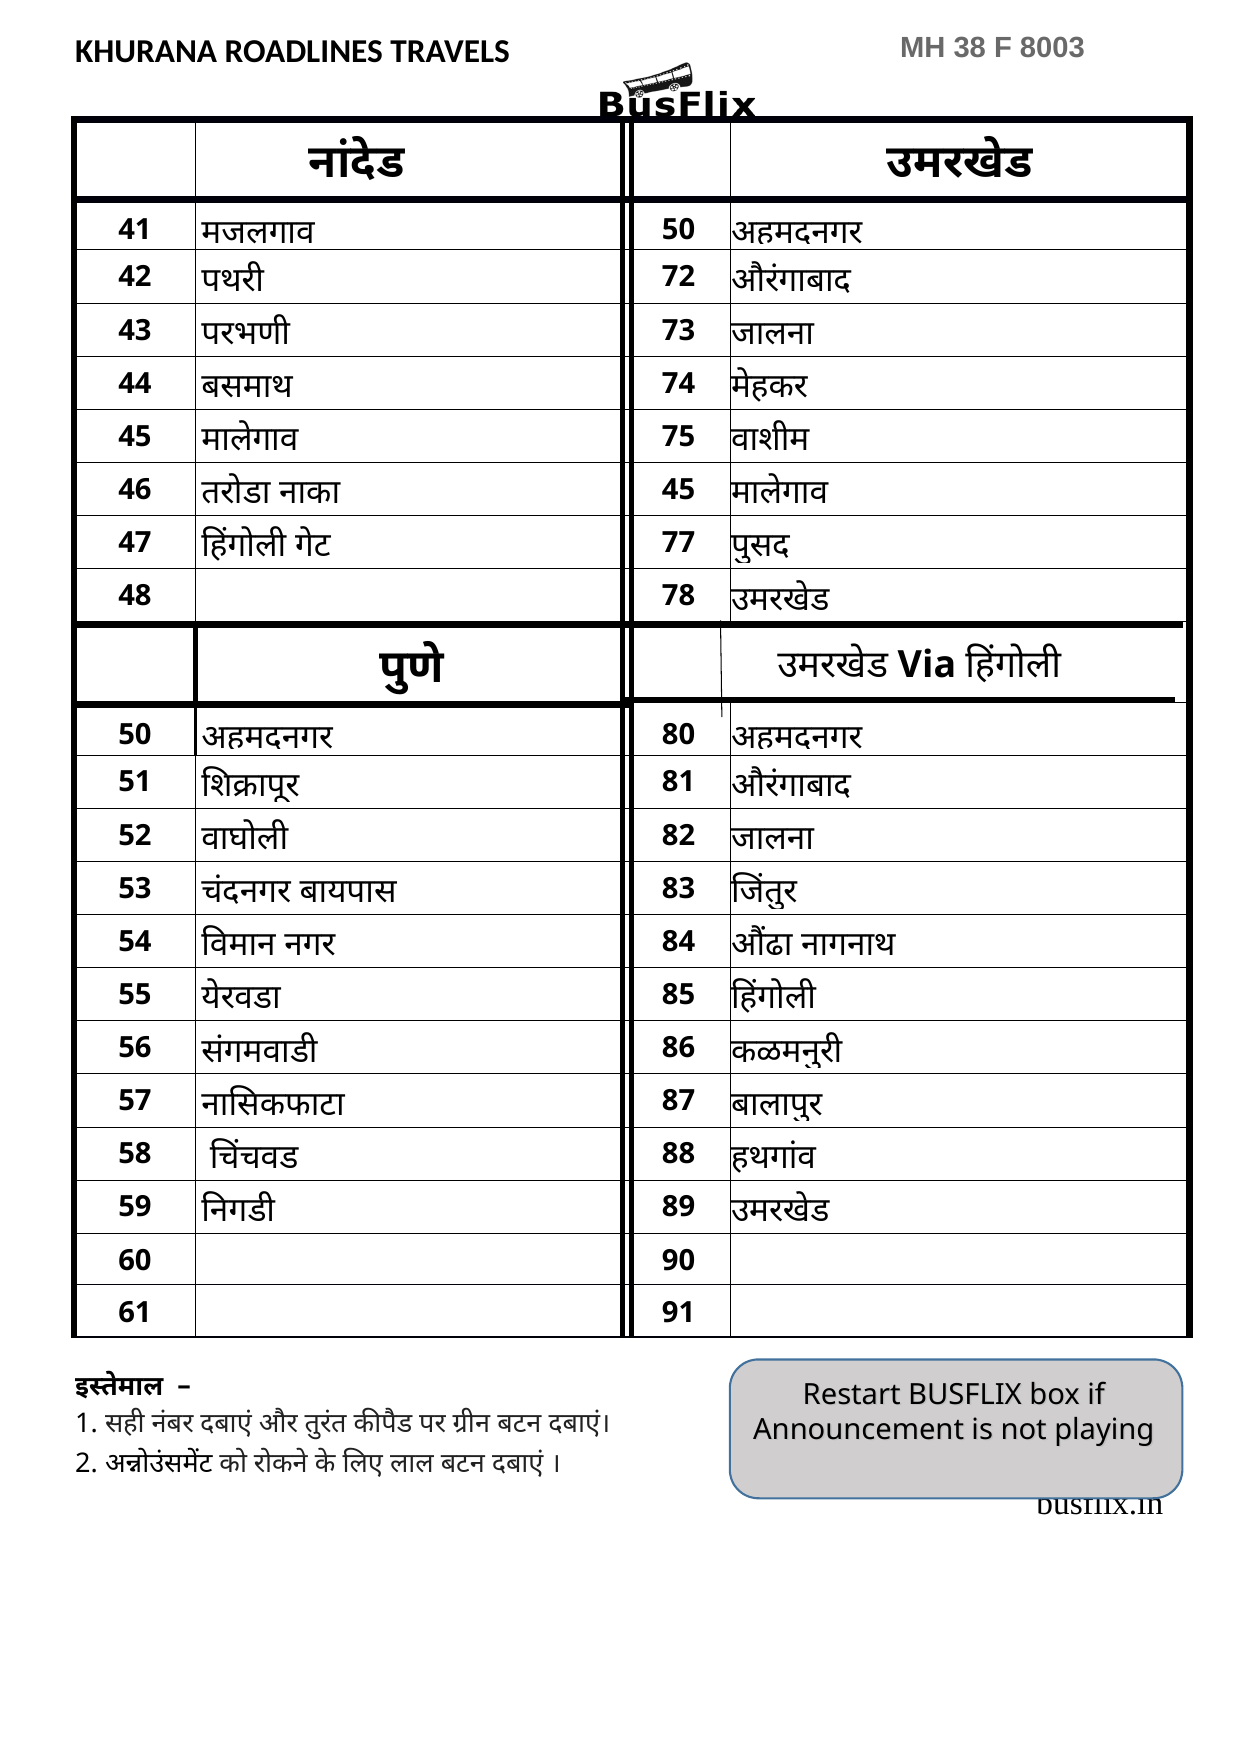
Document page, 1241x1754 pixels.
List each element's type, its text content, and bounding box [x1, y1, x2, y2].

table_cell 45 [634, 463, 730, 515]
table_cell शिक्रापूर [196, 756, 620, 808]
table_cell 51 [77, 756, 195, 808]
table_cell [77, 628, 193, 701]
table_cell [196, 1234, 620, 1284]
table_cell नासिकफाटा [196, 1074, 620, 1126]
table_cell परभणी [196, 304, 620, 356]
table_cell 56 [77, 1021, 195, 1073]
table_cell 60 [77, 1234, 195, 1284]
table_cell [634, 628, 721, 697]
table_cell 53 [77, 862, 195, 914]
table_cell 42 [77, 250, 195, 302]
table_cell 54 [77, 915, 195, 967]
table_cell 58 [77, 1128, 195, 1179]
table_cell [196, 1285, 620, 1336]
table_cell 91 [634, 1285, 730, 1336]
table_cell बालापुर [731, 1074, 1186, 1126]
table_cell [731, 1234, 1186, 1284]
table_cell येरवडा [196, 968, 620, 1020]
table_cell 90 [634, 1234, 730, 1284]
text busflix.in [75, 1483, 1165, 1521]
table_cell पथरी [196, 250, 620, 302]
table_cell 75 [634, 410, 730, 462]
table_cell मेहकर [731, 357, 1186, 409]
table_cell 41 [77, 203, 195, 249]
text 1. सही नंबर दबाएं और तुरंत कीपैड पर ग्रीन बटन दबाएं। [75, 1403, 728, 1443]
table_cell 82 [634, 809, 730, 861]
table_cell 83 [634, 862, 730, 914]
table_cell 87 [634, 1074, 730, 1126]
table_cell 61 [77, 1285, 195, 1336]
table_header नांदेड [196, 123, 620, 196]
table_cell 81 [634, 756, 730, 808]
table_cell 52 [77, 809, 195, 861]
table_cell अहमदनगर [731, 703, 1186, 754]
table_cell संगमवाडी [196, 1021, 620, 1073]
table_cell उमरखेड Via हिंगोली [722, 622, 1186, 701]
table_cell जिंतुर [731, 862, 1186, 914]
table_cell 55 [77, 968, 195, 1020]
table_cell 46 [77, 463, 195, 515]
table_cell औंढा नागनाथ [731, 915, 1186, 967]
table_cell 77 [634, 516, 730, 568]
table_cell वाशीम [731, 410, 1186, 462]
table_cell विमान नगर [196, 915, 620, 967]
table_cell तरोडा नाका [196, 463, 620, 515]
table_cell पुसद [731, 516, 1186, 568]
table_cell 80 [634, 703, 730, 754]
table_cell 50 [77, 708, 194, 754]
table_cell 74 [634, 357, 730, 409]
table_cell 88 [634, 1128, 730, 1179]
table_cell वाघोली [196, 809, 620, 861]
table_cell [731, 1285, 1186, 1336]
table_cell जालना [731, 304, 1186, 356]
table_cell जालना [731, 809, 1186, 861]
table_cell औरंगाबाद [731, 756, 1186, 808]
table_cell मालेगाव [731, 463, 1186, 515]
table_cell मजलगाव [196, 203, 620, 249]
table_cell हिंगोली गेट [196, 516, 620, 568]
table_cell चिंचवड [196, 1128, 620, 1179]
table_header [634, 123, 730, 196]
table_cell 44 [77, 357, 195, 409]
table_cell औरंगाबाद [731, 250, 1186, 302]
table_cell 78 [634, 569, 730, 621]
text इस्तेमाल – [75, 1366, 737, 1403]
table_cell 43 [77, 304, 195, 356]
table_cell 47 [77, 516, 195, 568]
table_cell हिंगोली [731, 968, 1186, 1020]
table_cell अहमदनगर [197, 708, 620, 754]
table_cell अहमदनगर [731, 203, 1186, 249]
table_cell कळमनुरी [731, 1021, 1186, 1073]
table_cell 86 [634, 1021, 730, 1073]
table_cell निगडी [196, 1181, 620, 1233]
table_cell 89 [634, 1181, 730, 1233]
table_cell 72 [634, 250, 730, 302]
table_cell हथगांव [731, 1128, 1186, 1179]
table_cell 73 [634, 304, 730, 356]
table_cell 45 [77, 410, 195, 462]
table_header उमरखेड [731, 123, 1186, 196]
table_cell [196, 569, 620, 621]
table_cell 57 [77, 1074, 195, 1126]
table_cell 85 [634, 968, 730, 1020]
table_cell 48 [77, 569, 195, 621]
text 2. अन्नोउंसमेंट को रोकने के लिए लाल बटन दबाएं । [75, 1443, 731, 1483]
table_cell उमरखेड [731, 1181, 1186, 1233]
table_cell बसमाथ [196, 357, 620, 409]
table_header [77, 123, 195, 196]
table_cell पुणे [198, 628, 620, 701]
table_cell 84 [634, 915, 730, 967]
table_cell उमरखेड [731, 569, 1186, 621]
table_cell 59 [77, 1181, 195, 1233]
table_cell 50 [634, 203, 730, 249]
table_cell चंदनगर बायपास [196, 862, 620, 914]
table_cell मालेगाव [196, 410, 620, 462]
